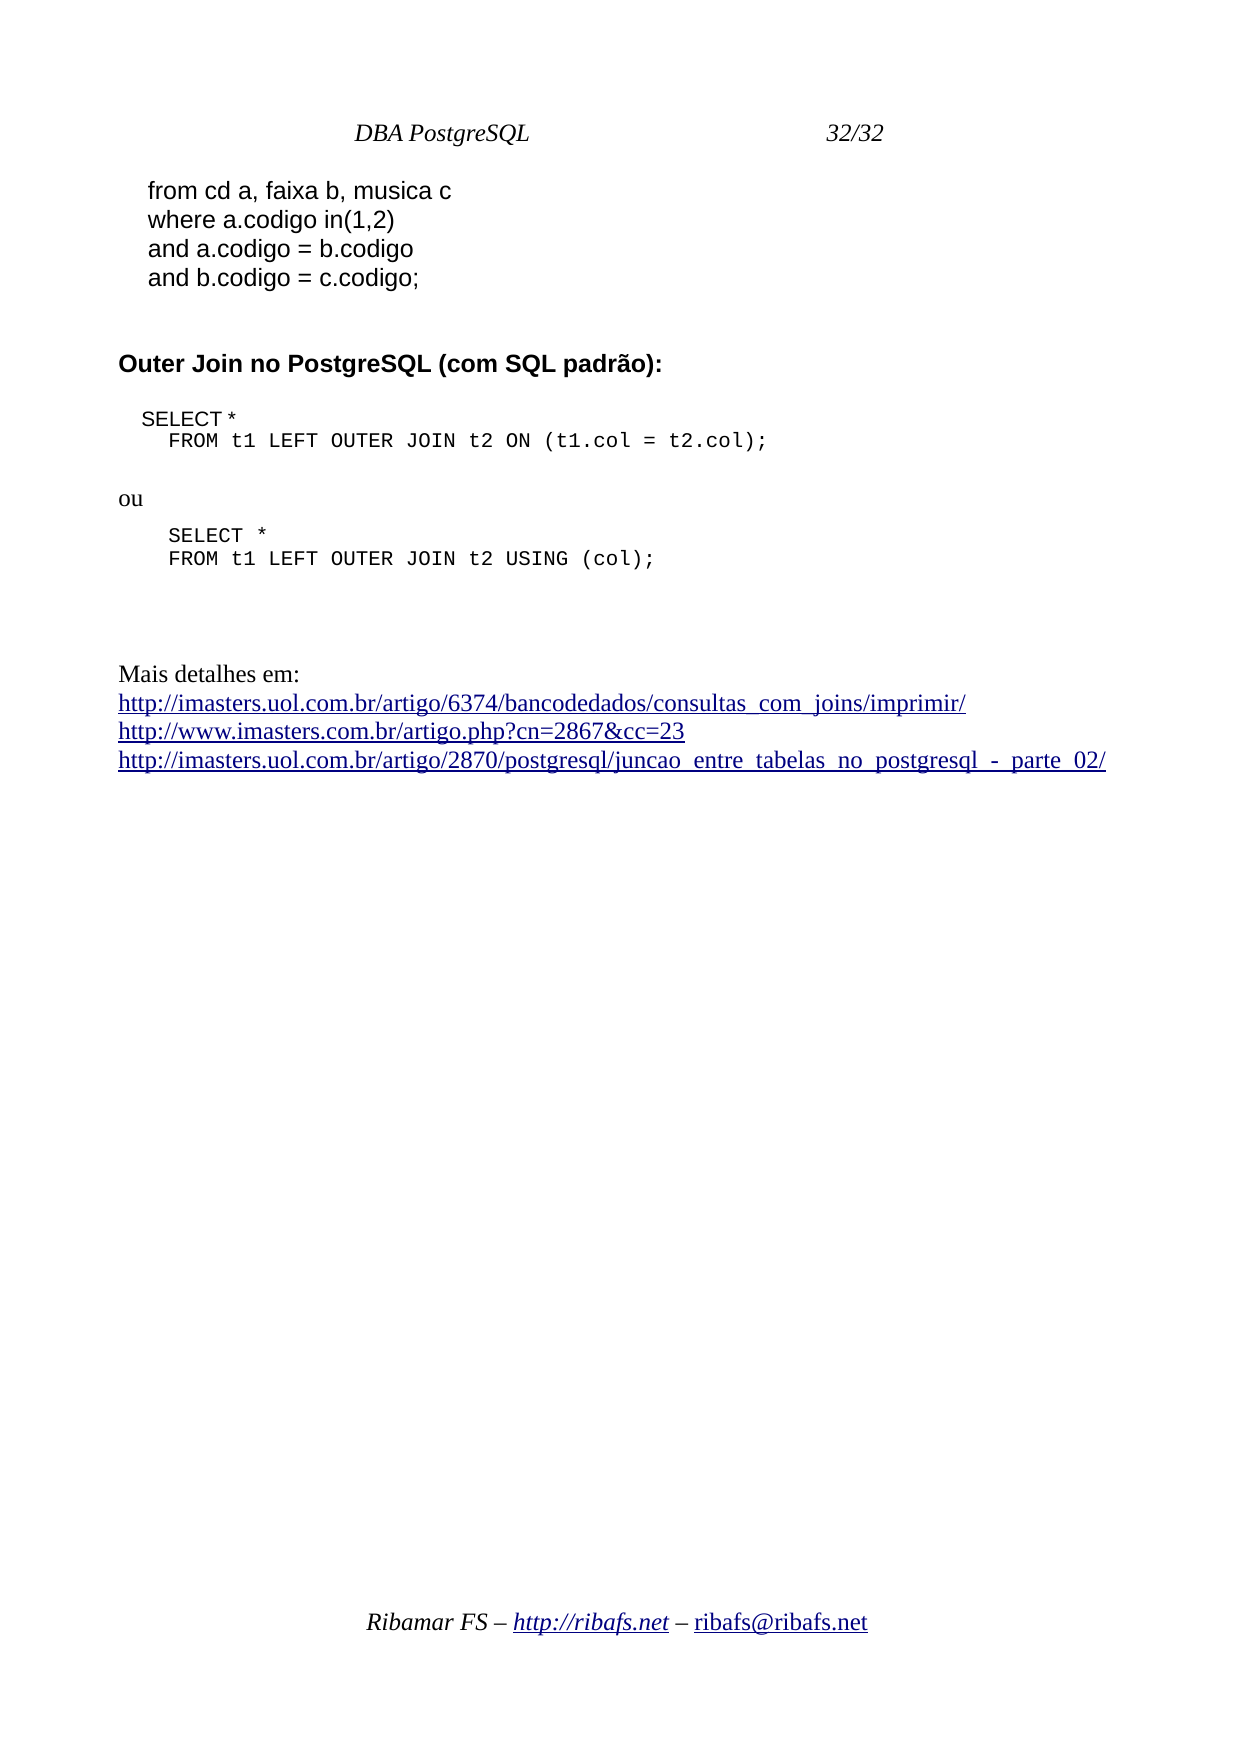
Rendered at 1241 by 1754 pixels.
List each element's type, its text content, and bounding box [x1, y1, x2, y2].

text FROM t1 LEFT OUTER JOIN t2 ON (t1.col = t2.col); [118, 430, 1122, 454]
text http://imasters.uol.com.br/artigo/6374/bancodedados/consultas_com_joins/imprimir/ [118, 688, 1122, 716]
text Outer Join no PostgreSQL (com SQL padrão): [118, 349, 1122, 378]
text Mais detalhes em: [118, 659, 1122, 688]
text SELECT * [118, 406, 1122, 430]
text and b.codigo = c.codigo; [118, 263, 1122, 291]
text and a.codigo = b.codigo [118, 234, 1122, 263]
text http://www.imasters.com.br/artigo.php?cn=2867&cc=23 [118, 716, 1122, 745]
text FROM t1 LEFT OUTER JOIN t2 USING (col); [118, 548, 1122, 572]
text where a.codigo in(1,2) [118, 205, 1122, 234]
text http://imasters.uol.com.br/artigo/2870/postgresql/juncao_entre_tabelas_no_postgresql_-_parte_02/ [118, 745, 1122, 774]
text from cd a, faixa b, musica c [118, 176, 1122, 205]
text ou [118, 483, 1122, 512]
text SELECT * [118, 525, 1122, 548]
